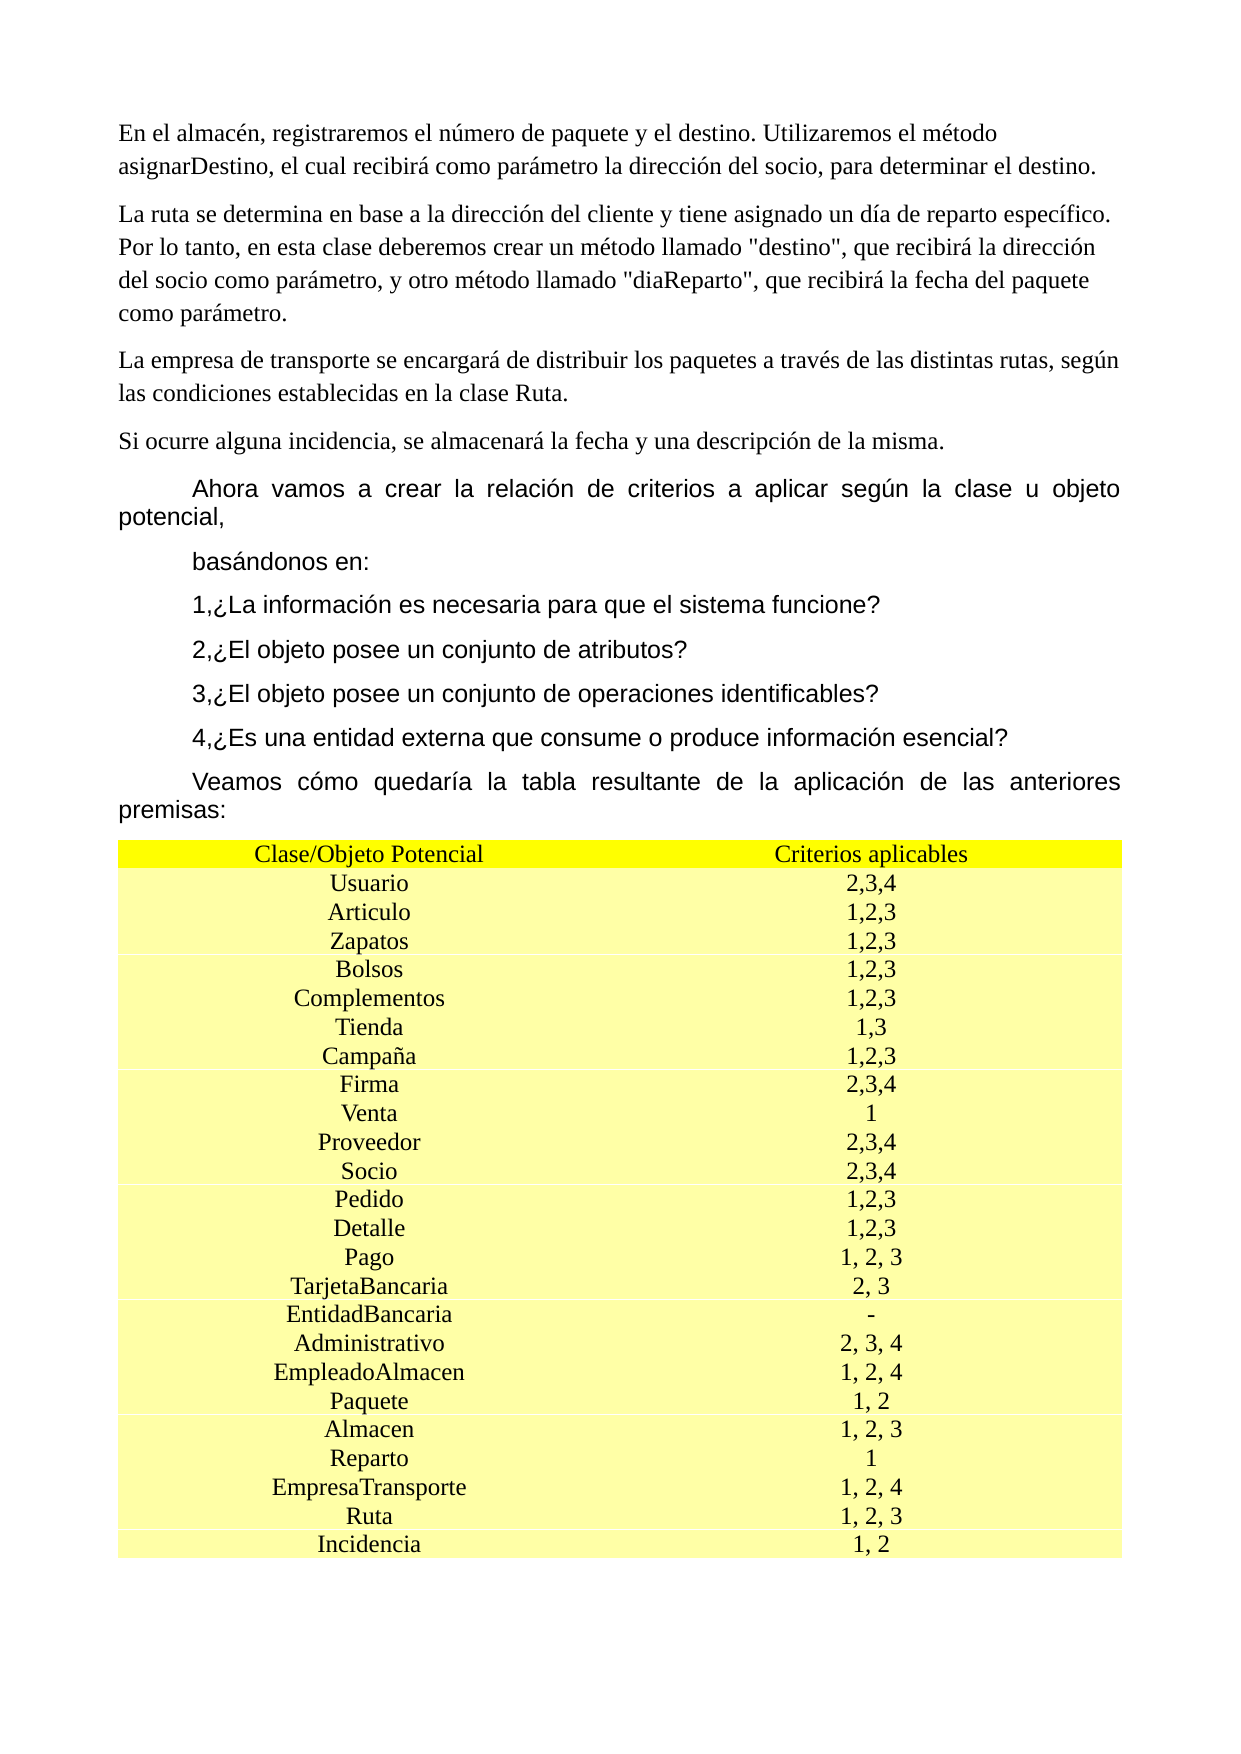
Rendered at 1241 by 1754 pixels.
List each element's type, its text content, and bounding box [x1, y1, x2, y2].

table_cell Articulo [118, 897, 620, 926]
table_cell Incidencia [118, 1530, 620, 1558]
table_cell Bolsos [118, 955, 620, 983]
table_cell Usuario [118, 868, 620, 897]
table_cell EmpleadoAlmacen [118, 1357, 620, 1386]
text Veamos cómo quedaría la tabla resultante de la aplicación de las anteriores premisas: [118, 767, 1122, 824]
text En el almacén, registraremos el número de paquete y el destino. Utilizaremos el método asignarDestino, el cual recibirá como parámetro la dirección del socio, para determinar el destino. [118, 118, 1122, 180]
table_cell Ruta [118, 1501, 620, 1529]
table_cell Pedido [118, 1185, 620, 1213]
table_cell EmpresaTransporte [118, 1472, 620, 1501]
table_cell 1, 2 [620, 1386, 1122, 1414]
table_cell 1,2,3 [620, 955, 1122, 983]
table_cell Campaña [118, 1041, 620, 1069]
text La ruta se determina en base a la dirección del cliente y tiene asignado un día de reparto específico. Por lo tanto, en esta clase deberemos crear un método llamado "destino", que recibirá la dirección del socio como parámetro, y otro método llamado "diaReparto", que recibirá la fecha del paquete como parámetro. [118, 199, 1122, 327]
table_cell Firma [118, 1070, 620, 1098]
table_cell TarjetaBancaria [118, 1271, 620, 1299]
table_cell 2,3,4 [620, 868, 1122, 897]
table_cell EntidadBancaria [118, 1300, 620, 1328]
table_header Clase/Objeto Potencial [118, 840, 620, 868]
table_cell 1,2,3 [620, 1041, 1122, 1069]
table_cell 1,2,3 [620, 983, 1122, 1012]
table_cell Almacen [118, 1415, 620, 1443]
text La empresa de transporte se encargará de distribuir los paquetes a través de las distintas rutas, según las condiciones establecidas en la clase Ruta. [118, 345, 1122, 407]
table_cell Administrativo [118, 1328, 620, 1357]
table_cell Paquete [118, 1386, 620, 1414]
table_cell 1,3 [620, 1012, 1122, 1041]
table_cell 1,2,3 [620, 1185, 1122, 1213]
table_cell - [620, 1300, 1122, 1328]
table_cell 1, 2, 3 [620, 1242, 1122, 1271]
text Ahora vamos a crear la relación de criterios a aplicar según la clase u objeto potencial, [118, 474, 1122, 531]
table_cell 1,2,3 [620, 897, 1122, 926]
table_cell Tienda [118, 1012, 620, 1041]
table_cell 1, 2, 3 [620, 1501, 1122, 1529]
text basándonos en: [118, 546, 1122, 575]
text 1,¿La información es necesaria para que el sistema funcione? [118, 591, 1122, 619]
table_cell Complementos [118, 983, 620, 1012]
table_cell 2,3,4 [620, 1070, 1122, 1098]
table_cell 1, 2, 4 [620, 1472, 1122, 1501]
table_cell Detalle [118, 1213, 620, 1242]
table_cell 2,3,4 [620, 1156, 1122, 1184]
table_cell 1 [620, 1443, 1122, 1472]
table_header Criterios aplicables [620, 840, 1122, 868]
table_cell Proveedor [118, 1127, 620, 1156]
table_cell 2,3,4 [620, 1127, 1122, 1156]
table_cell 1, 2, 4 [620, 1357, 1122, 1386]
table_cell 1, 2 [620, 1530, 1122, 1558]
table_cell 1 [620, 1098, 1122, 1127]
table_cell Socio [118, 1156, 620, 1184]
text 4,¿Es una entidad externa que consume o produce información esencial? [118, 723, 1122, 751]
table_cell 2, 3, 4 [620, 1328, 1122, 1357]
table_cell Zapatos [118, 926, 620, 954]
table_cell 1, 2, 3 [620, 1415, 1122, 1443]
text 2,¿El objeto posee un conjunto de atributos? [118, 634, 1122, 663]
table_cell Reparto [118, 1443, 620, 1472]
table_cell 1,2,3 [620, 1213, 1122, 1242]
text Si ocurre alguna incidencia, se almacenará la fecha y una descripción de la misma. [118, 426, 1122, 455]
table_cell 1,2,3 [620, 926, 1122, 954]
table_cell Pago [118, 1242, 620, 1271]
table_cell 2, 3 [620, 1271, 1122, 1299]
text 3,¿El objeto posee un conjunto de operaciones identificables? [118, 679, 1122, 707]
table_cell Venta [118, 1098, 620, 1127]
